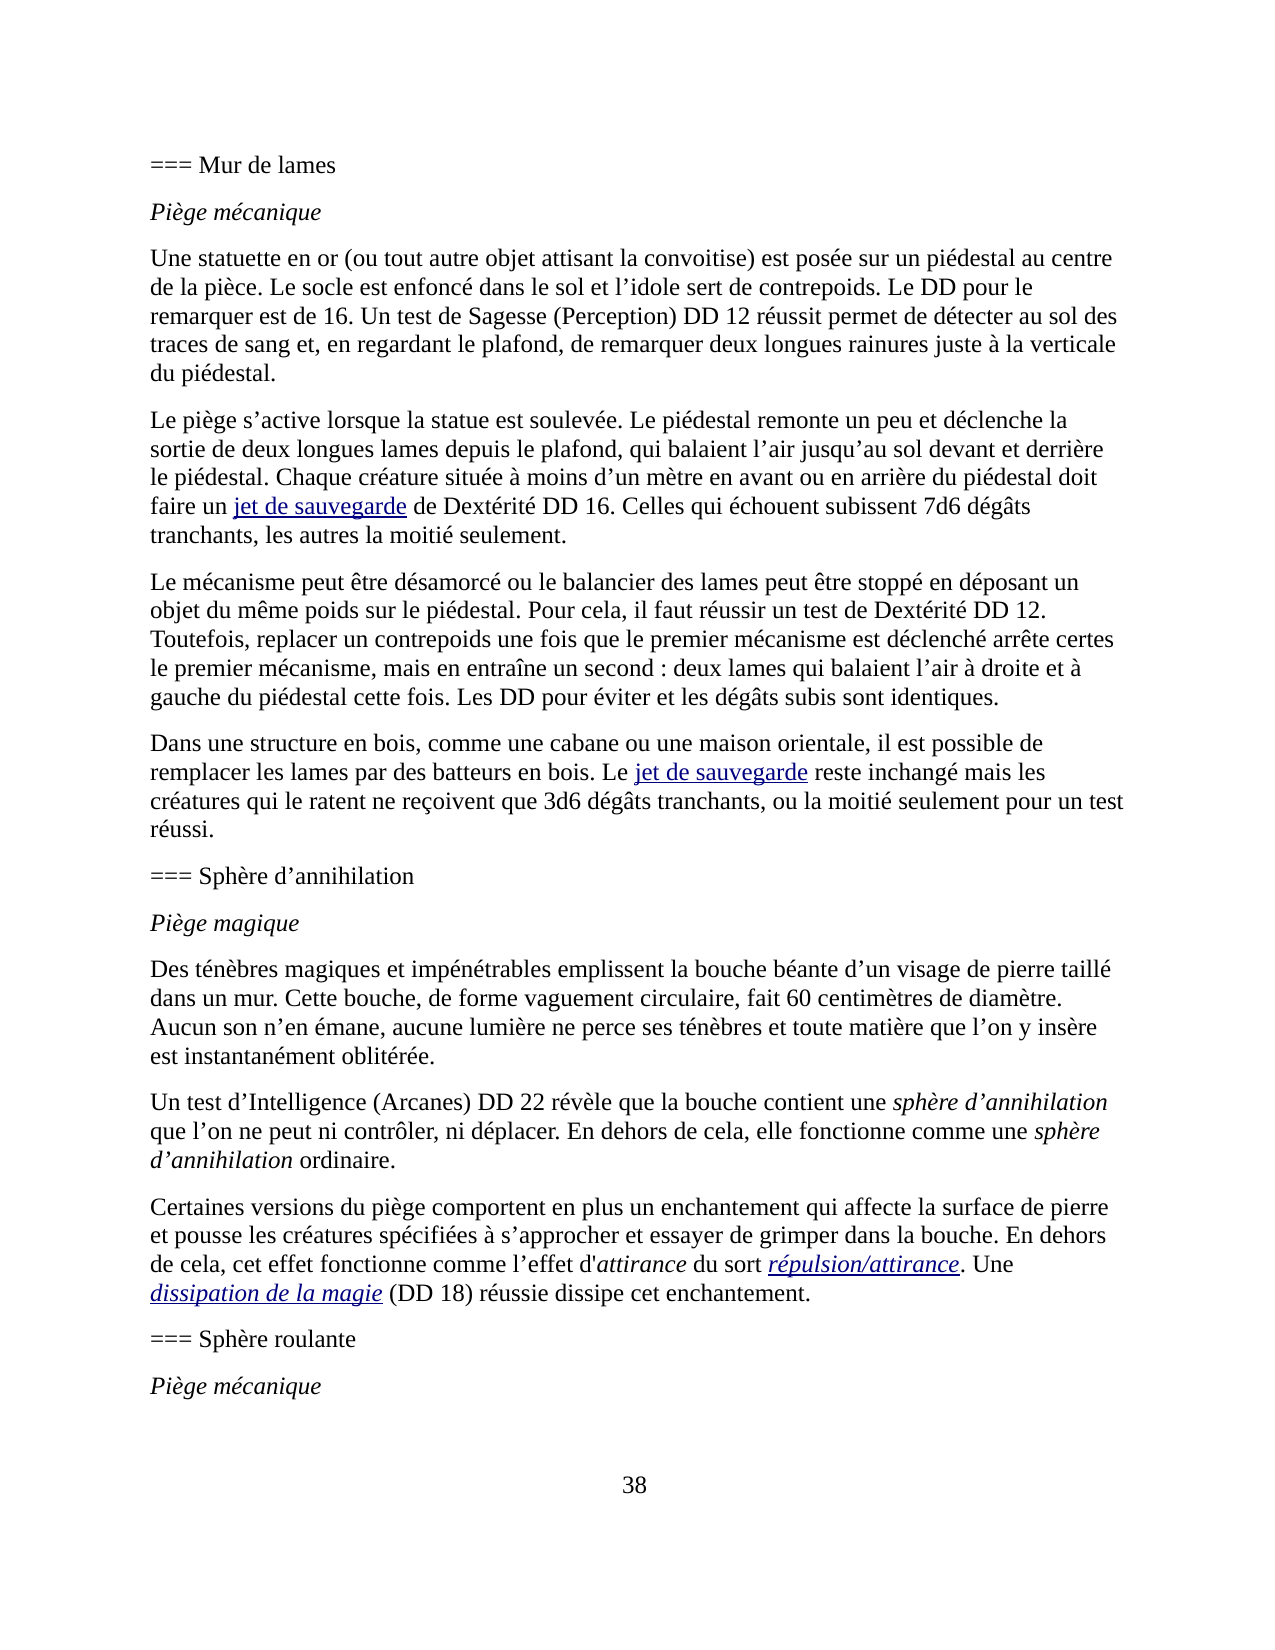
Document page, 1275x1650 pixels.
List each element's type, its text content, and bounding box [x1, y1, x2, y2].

text Un test d’Intelligence (Arcanes) DD 22 révèle que la bouche contient une sphère d’annihilation que l’on ne peut ni contrôler, ni déplacer. En dehors de cela, elle fonctionne comme une sphère d’annihilation ordinaire. [150, 1087, 1125, 1174]
text Des ténèbres magiques et impénétrables emplissent la bouche béante d’un visage de pierre taillé dans un mur. Cette bouche, de forme vaguement circulaire, fait 60 centimètres de diamètre. Aucun son n’en émane, aucune lumière ne perce ses ténèbres et toute matière que l’on y insère est instantanément oblitérée. [150, 954, 1125, 1069]
text Piège mécanique [150, 1371, 1125, 1400]
text Dans une structure en bois, comme une cabane ou une maison orientale, il est possible de remplacer les lames par des batteurs en bois. Le jet de sauvegarde reste inchangé mais les créatures qui le ratent ne reçoivent que 3d6 dégâts tranchants, ou la moitié seulement pour un test réussi. [150, 728, 1125, 843]
text === Sphère d’annihilation [150, 861, 1125, 890]
text Piège magique [150, 908, 1125, 937]
text Le mécanisme peut être désamorcé ou le balancier des lames peut être stoppé en déposant un objet du même poids sur le piédestal. Pour cela, il faut réussir un test de Dextérité DD 12. Toutefois, replacer un contrepoids une fois que le premier mécanisme est déclenché arrête certes le premier mécanisme, mais en entraîne un second : deux lames qui balaient l’air à droite et à gauche du piédestal cette fois. Les DD pour éviter et les dégâts subis sont identiques. [150, 567, 1125, 710]
text Certaines versions du piège comportent en plus un enchantement qui affecte la surface de pierre et pousse les créatures spécifiées à s’approcher et essayer de grimper dans la bouche. En dehors de cela, cet effet fonctionne comme l’effet d'attirance du sort répulsion/attirance. Une dissipation de la magie (DD 18) réussie dissipe cet enchantement. [150, 1192, 1125, 1307]
text Une statuette en or (ou tout autre objet attisant la convoitise) est posée sur un piédestal au centre de la pièce. Le socle est enfoncé dans le sol et l’idole sert de contrepoids. Le DD pour le remarquer est de 16. Un test de Sagesse (Perception) DD 12 réussit permet de détecter au sol des traces de sang et, en regardant le plafond, de remarquer deux longues rainures juste à la verticale du piédestal. [150, 243, 1125, 387]
text === Sphère roulante [150, 1324, 1125, 1353]
text Le piège s’active lorsque la statue est soulevée. Le piédestal remonte un peu et déclenche la sortie de deux longues lames depuis le plafond, qui balaient l’air jusqu’au sol devant et derrière le piédestal. Chaque créature située à moins d’un mètre en avant ou en arrière du piédestal doit faire un jet de sauvegarde de Dextérité DD 16. Celles qui échouent subissent 7d6 dégâts tranchants, les autres la moitié seulement. [150, 405, 1125, 549]
text Piège mécanique [150, 197, 1125, 225]
text === Mur de lames [150, 150, 1125, 179]
